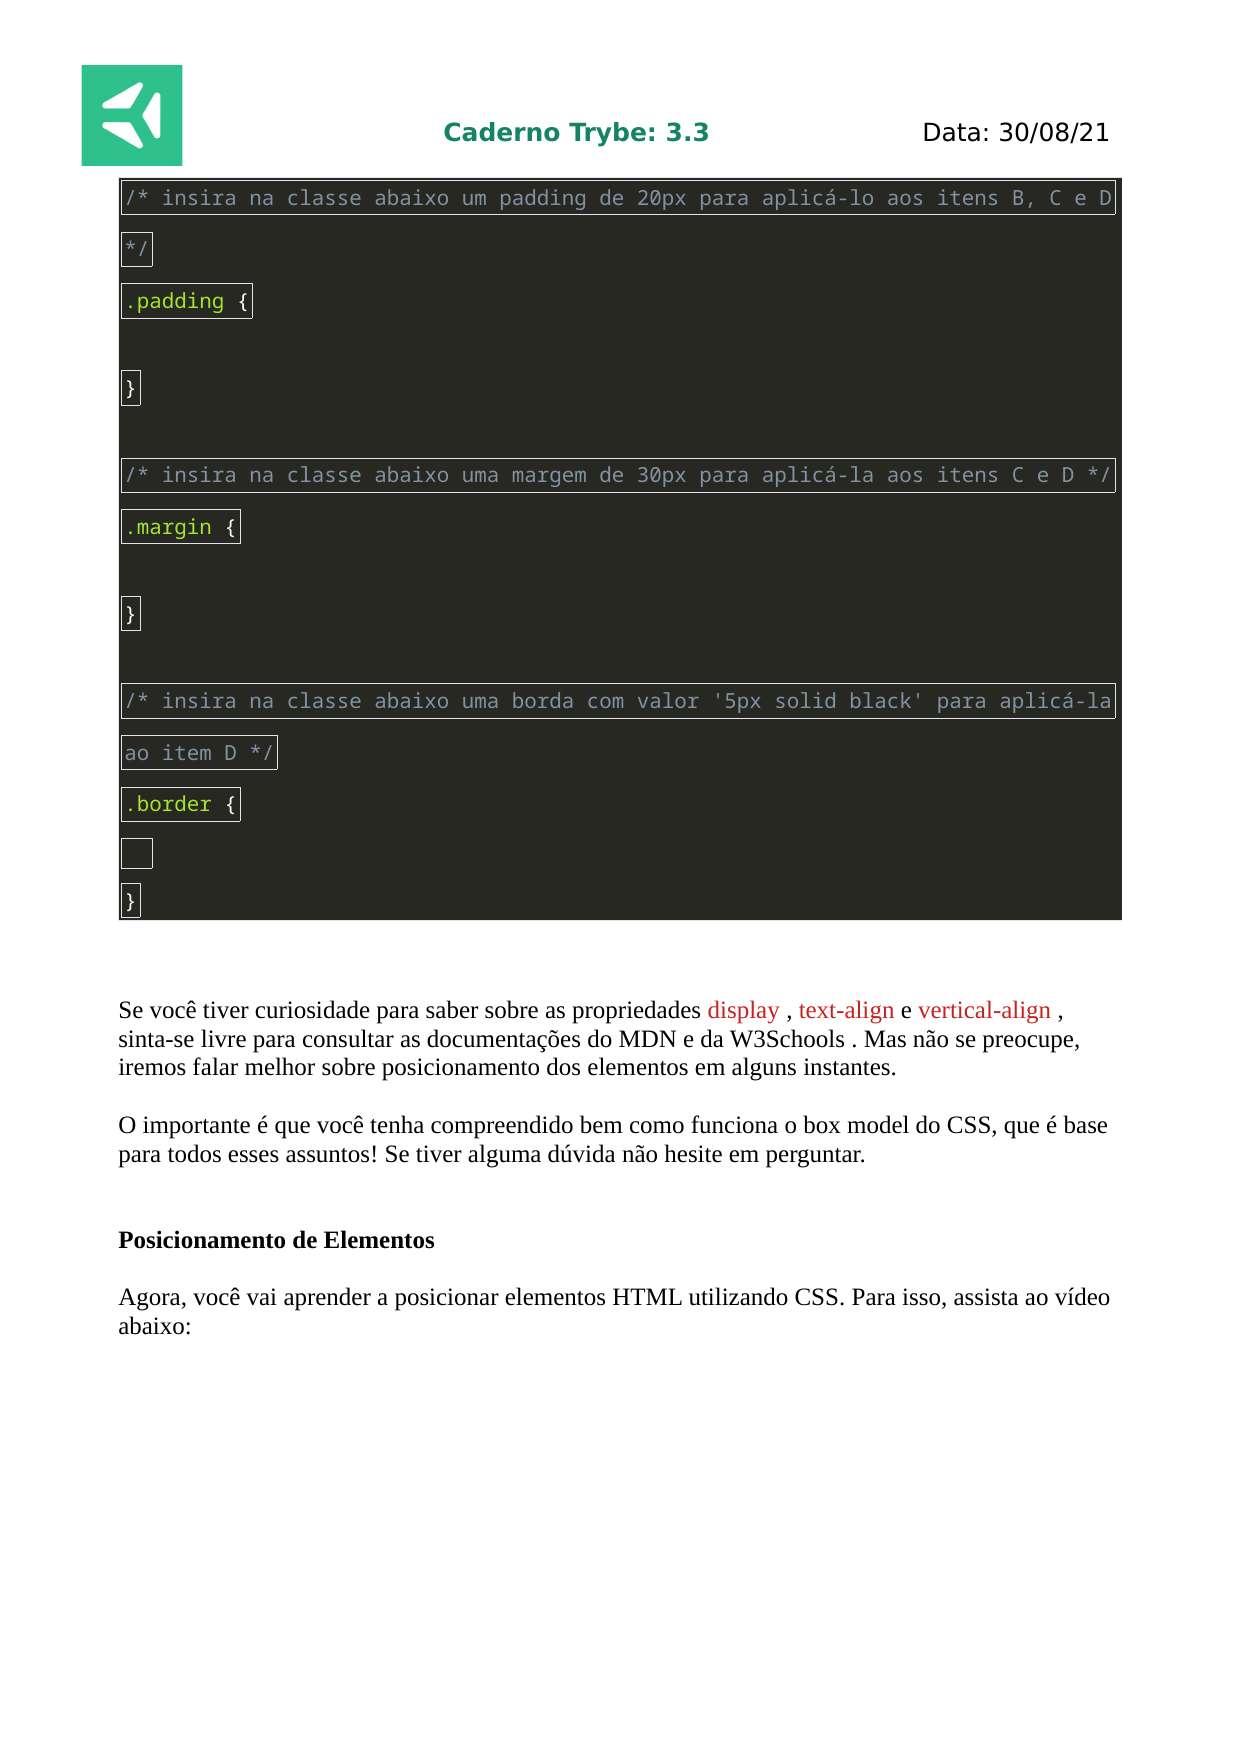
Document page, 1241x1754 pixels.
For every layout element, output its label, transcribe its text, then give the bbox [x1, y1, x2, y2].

text Agora, você vai aprender a posicionar elementos HTML utilizando CSS. Para isso, assista ao vídeo abaixo: [118, 1282, 1122, 1340]
text } [119, 880, 1122, 920]
text .margin { [119, 506, 1122, 543]
text } [119, 367, 1122, 405]
text } [119, 593, 1122, 631]
text O importante é que você tenha compreendido bem como funciona o box model do CSS, que é base para todos esses assuntos! Se tiver alguma dúvida não hesite em perguntar. [118, 1110, 1122, 1167]
picture [81, 65, 183, 166]
text .border { [119, 783, 1122, 821]
text /* insira na classe abaixo uma borda com valor '5px solid black' para aplicá-la ao item D */ [119, 680, 1122, 769]
text /* insira na classe abaixo uma margem de 30px para aplicá-la aos itens C e D */ [119, 454, 1122, 492]
text Posicionamento de Elementos [118, 1225, 1122, 1254]
text Se você tiver curiosidade para saber sobre as propriedades display , text-align e vertical-align , sinta-se livre para consultar as documentações do MDN e da W3Schools . Mas não se preocupe, iremos falar melhor sobre posicionamento dos elementos em alguns instantes. [118, 995, 1122, 1081]
text .padding { [119, 280, 1122, 318]
text /* insira na classe abaixo um padding de 20px para aplicá-lo aos itens B, C e D */ [119, 178, 1122, 266]
